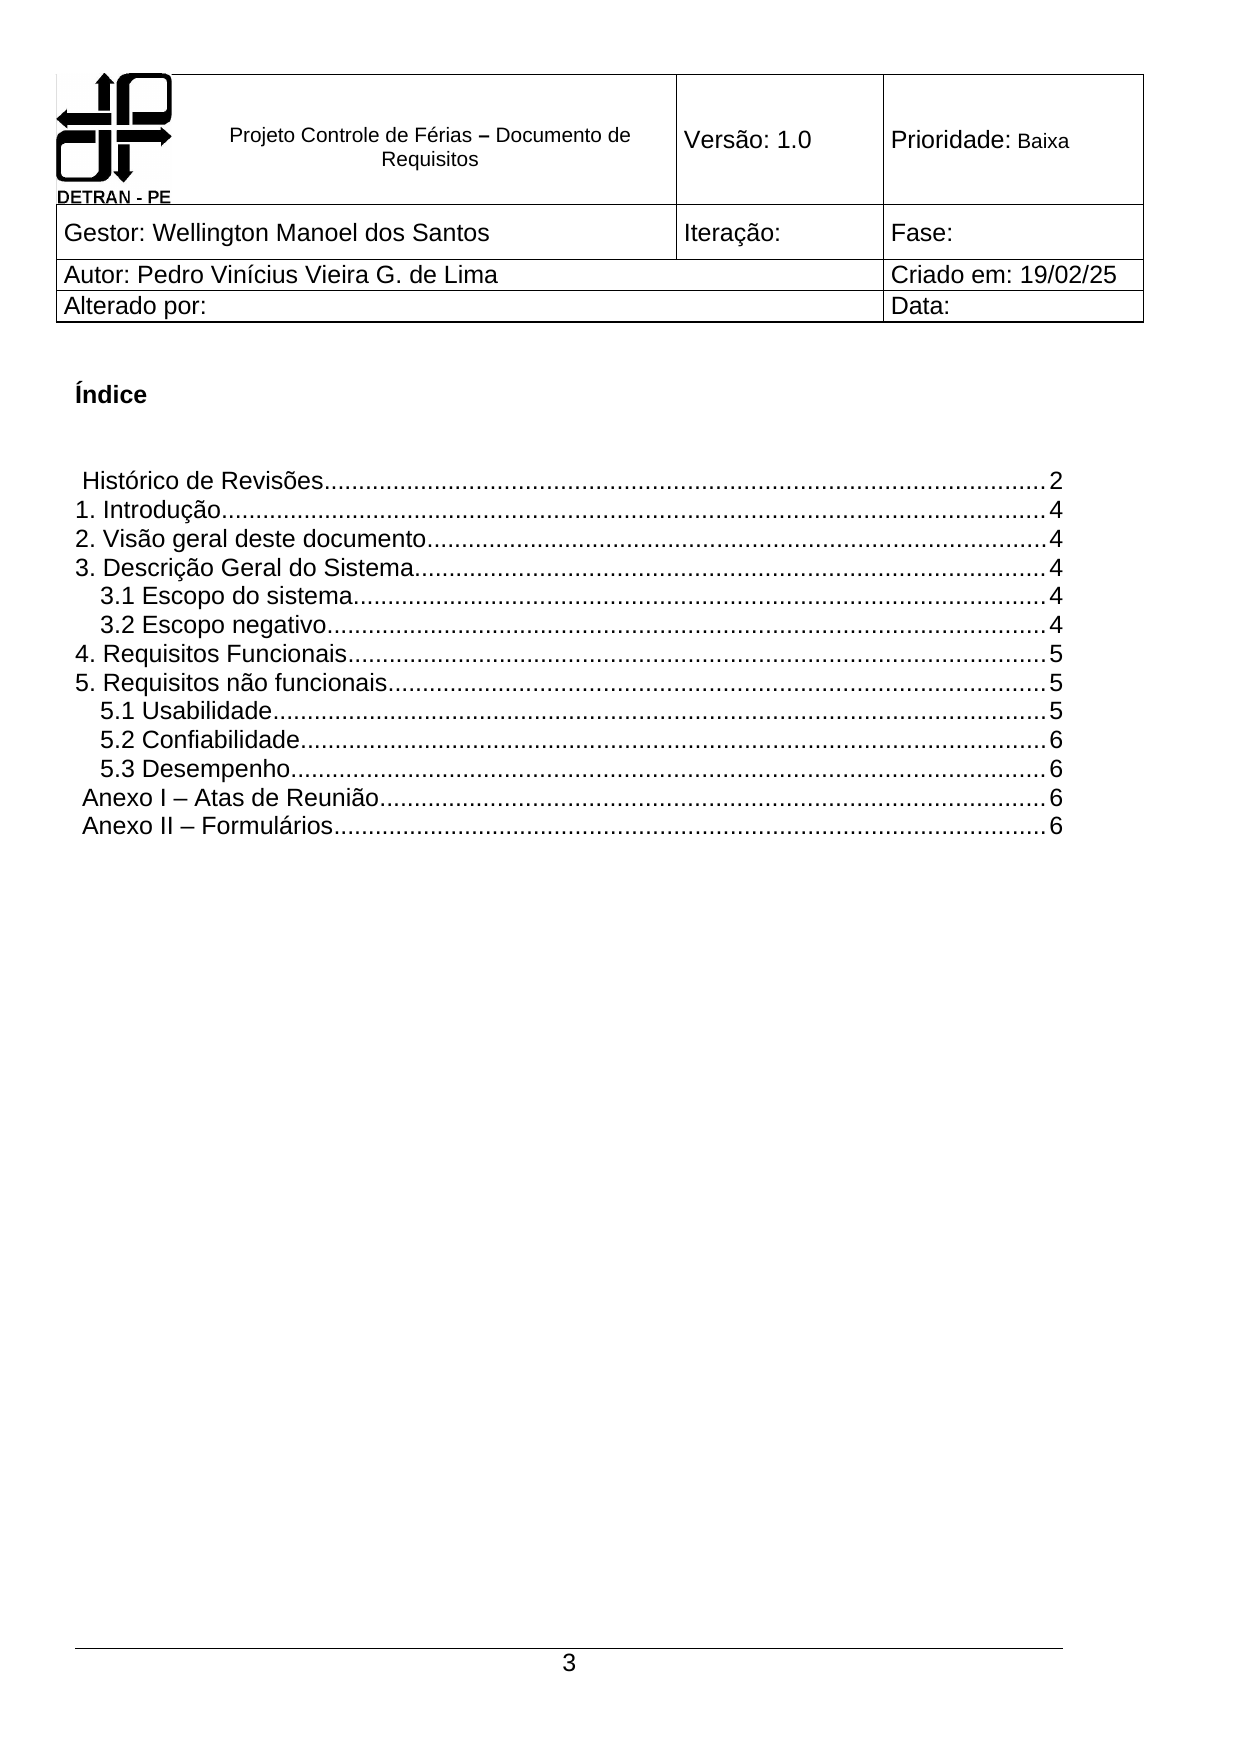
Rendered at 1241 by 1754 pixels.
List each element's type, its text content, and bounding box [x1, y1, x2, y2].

text 3.1 Escopo do sistema 4 [100, 581, 1063, 610]
text Anexo I – Atas de Reunião 6 [75, 782, 1063, 811]
text Anexo II – Formulários 6 [75, 811, 1063, 840]
text Histórico de Revisões 2 [75, 466, 1063, 495]
text 2. Visão geral deste documento 4 [75, 524, 1063, 552]
text 3.2 Escopo negativo 4 [100, 610, 1063, 639]
picture [56, 73, 172, 204]
text 5.1 Usabilidade 5 [100, 696, 1063, 725]
text 1. Introdução 4 [75, 495, 1063, 524]
text 5. Requisitos não funcionais 5 [75, 667, 1063, 696]
text 4. Requisitos Funcionais 5 [75, 639, 1063, 667]
text 3. Descrição Geral do Sistema 4 [75, 552, 1063, 581]
text 5.2 Confiabilidade 6 [100, 725, 1063, 754]
text 5.3 Desempenho 6 [100, 754, 1063, 782]
text Índice [75, 380, 1063, 409]
